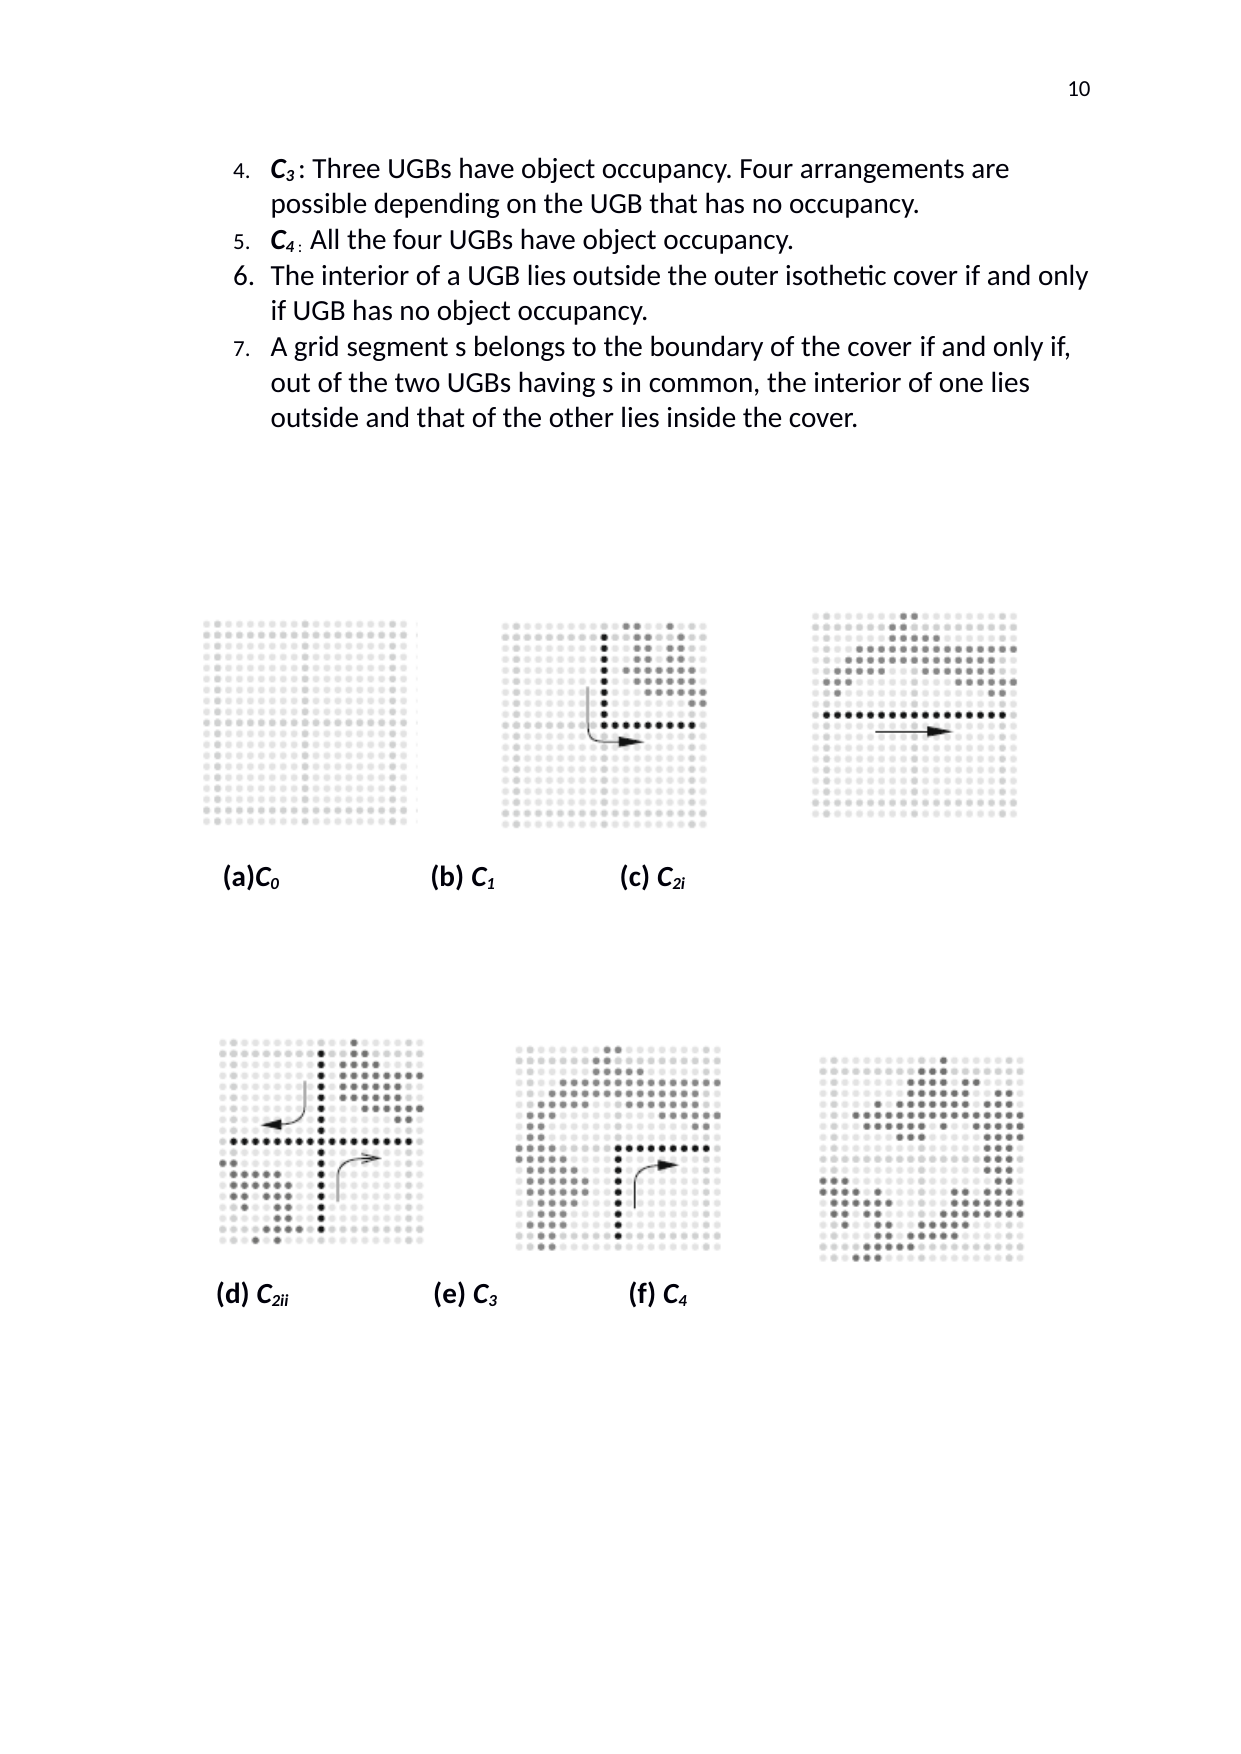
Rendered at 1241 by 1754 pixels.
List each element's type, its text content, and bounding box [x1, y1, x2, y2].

list A grid segment s belongs to the boundary of the cover if and only if, out of the two UGBs having s in common, the interior of one lies outside and that of the other lies inside the cover. [233, 328, 1090, 435]
list C3 : Three UGBs have object occupancy. Four arrangements are possible depending on the UGB that has no occupancy. [233, 150, 1090, 221]
text (a)C0 (b) C1 (c) C2i [150, 858, 1090, 893]
picture [219, 1037, 432, 1249]
picture [513, 1041, 724, 1254]
picture [500, 619, 715, 833]
picture [177, 609, 418, 830]
list C4 : All the four UGBs have object occupancy. [233, 221, 1090, 257]
picture [808, 610, 1025, 824]
picture [815, 1050, 1028, 1265]
list The interior of a UGB lies outside the outer isothetic cover if and only if UGB has no object occupancy. [233, 257, 1090, 328]
text (d) C2ii (e) C3 (f) C4 [150, 1275, 1090, 1311]
